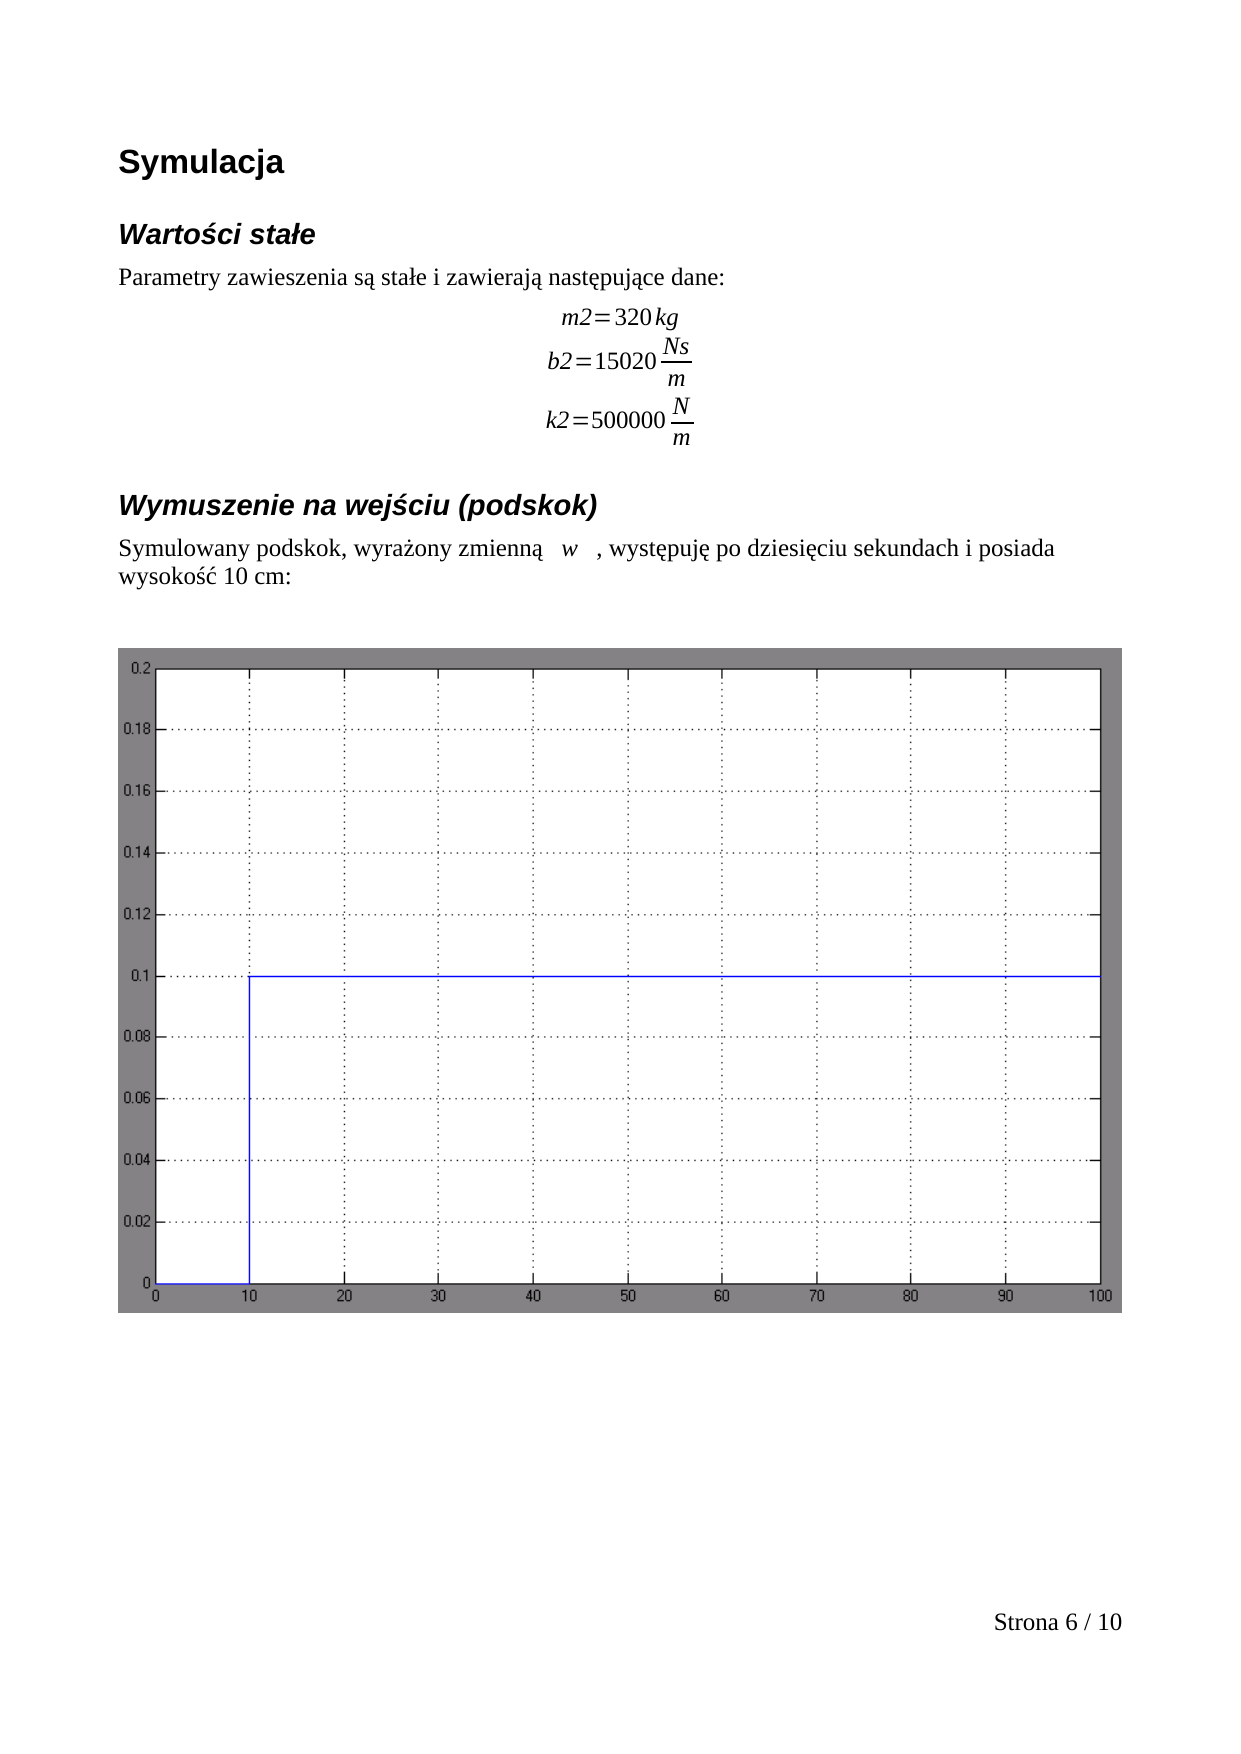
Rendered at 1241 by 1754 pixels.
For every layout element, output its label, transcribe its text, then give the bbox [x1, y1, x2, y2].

text Symulowany podskok, wyrażony zmienną, występuję po dziesięciu sekundach i posiada wysokość 10 cm: [118, 534, 1122, 589]
subtitle Wymuszenie na wejściu (podskok) [118, 489, 1122, 522]
text Parametry zawieszenia są stałe i zawierają następujące dane: [118, 263, 1122, 291]
subtitle Wartości stałe [118, 218, 1122, 251]
subtitle Symulacja [118, 143, 1122, 181]
picture [118, 648, 1122, 1313]
